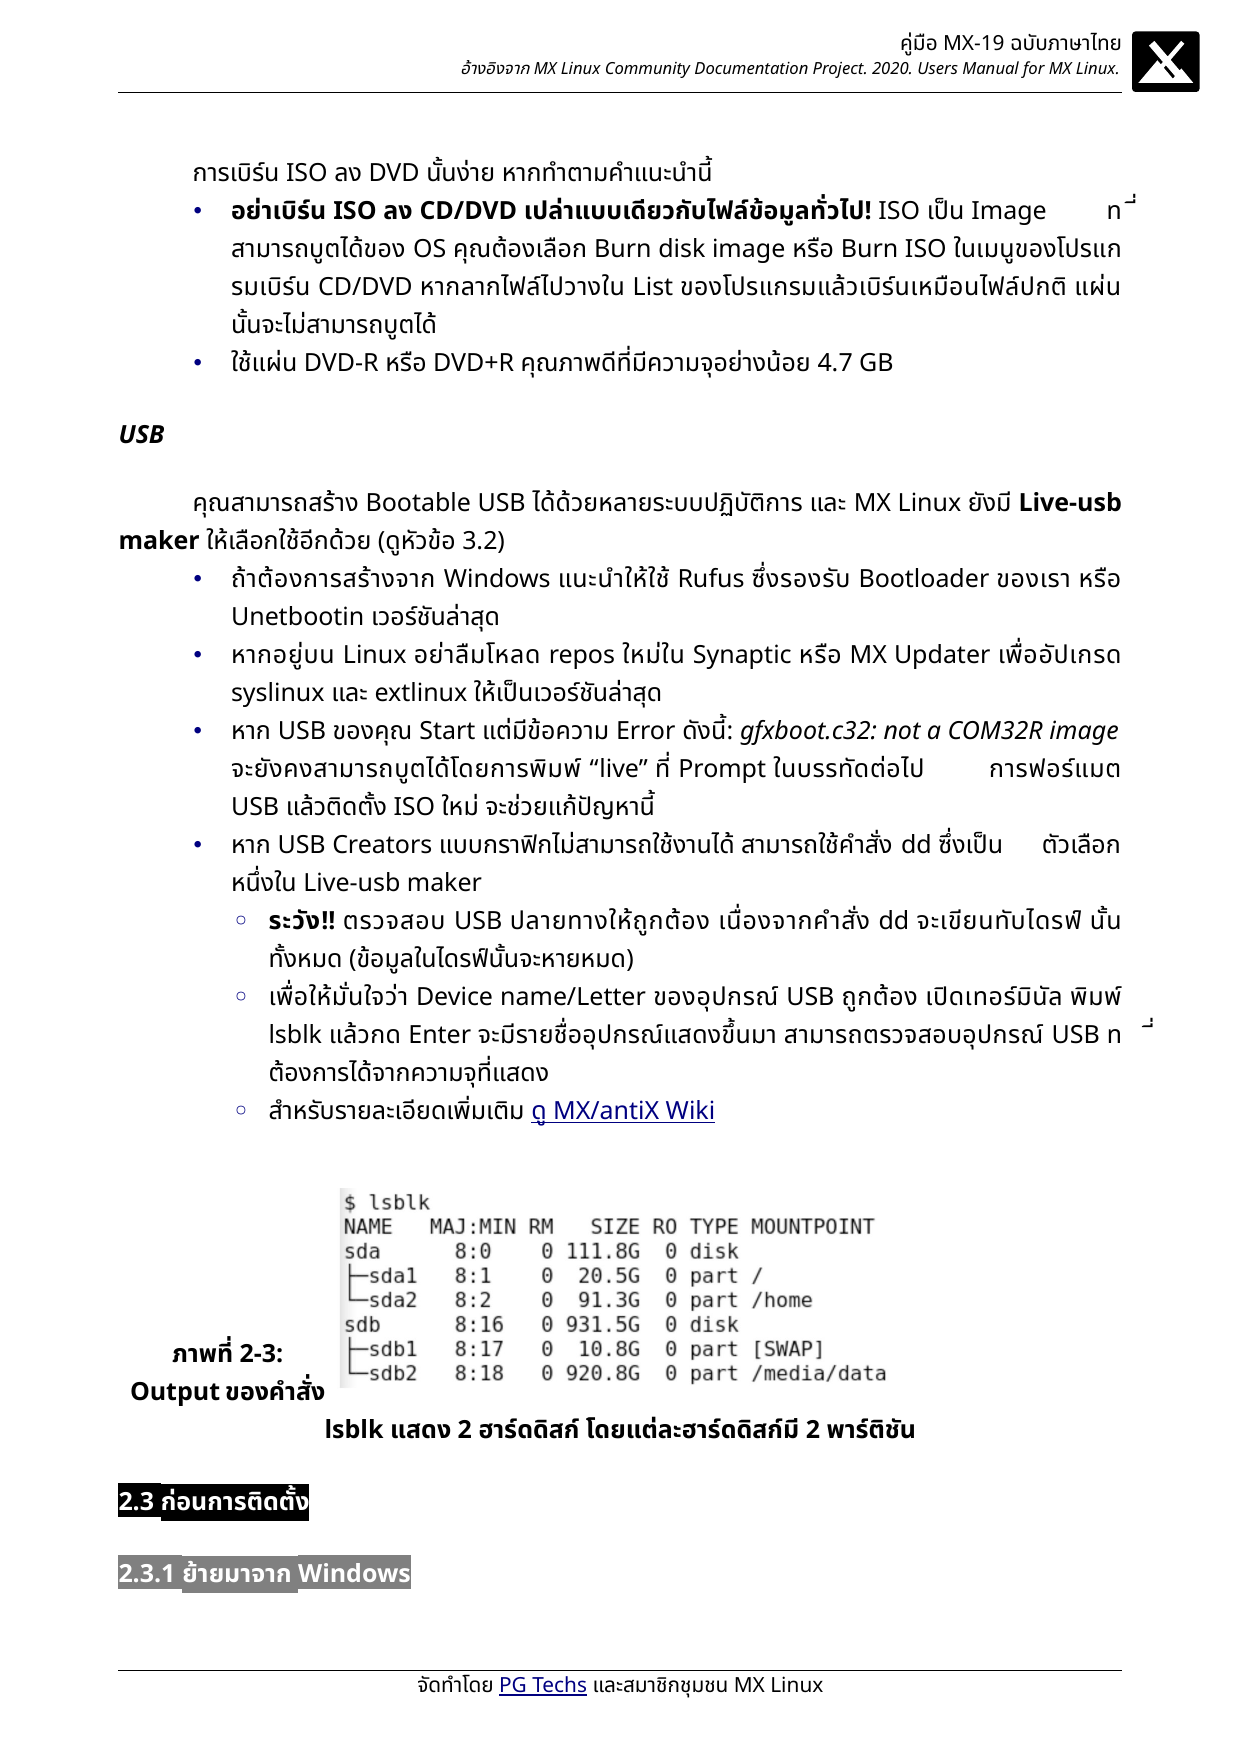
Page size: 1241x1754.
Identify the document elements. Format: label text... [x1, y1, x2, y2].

list เพื่อให้มั่นใจว่า Device name/Letter ของอุปกรณ์ USB ถูกต้อง เปิดเทอร์มินัล พิมพ์ lsblk แล้วกด Enter จะมีรายชื่ออุปกรณ์แสดงขึ้นมา สามารถตรวจสอบอุปกรณ์ USB ที่ต้องการได้จากความจุที่แสดง [231, 979, 1122, 1093]
list ถ้าต้องการสร้างจาก Windows แนะนำให้ใช้ Rufus ซึ่งรองรับ Bootloader ของเรา หรือ Unetbootin เวอร์ชันล่าสุด [193, 561, 1122, 637]
list หาก USB Creators แบบกราฟิกไม่สามารถใช้งานได้ สามารถใช้คำสั่ง dd ซึ่งเป็น ตัวเลือกหนึ่งใน Live-usb maker [193, 827, 1122, 903]
list ใช้แผ่น DVD-R หรือ DVD+R คุณภาพดีที่มีความจุอย่างน้อย 4.7 GB [193, 344, 1122, 382]
text ภาพที่ 2-3: Outputของคำสั่ง lsblk แสดง 2 ฮาร์ดดิสก์ โดยแต่ละฮาร์ดดิสก์มี 2 พาร์ติชัน [118, 1335, 1122, 1449]
list สำหรับรายละเอียดเพิ่มเติม ดู MX/antiX Wiki [231, 1093, 1122, 1131]
text การเบิร์น ISO ลง DVD นั้นง่าย หากทำตามคำแนะนำนี้ [118, 154, 1122, 193]
list ระวัง!! ตรวจสอบ USB ปลายทางให้ถูกต้อง เนื่องจากคำสั่ง dd จะเขียนทับไดรฟ์ นั้นทั้งหมด (ข้อมูลในไดรฟ์นั้นจะหายหมด) [231, 903, 1122, 979]
text 2.3.1 ย้ายมาจาก Windows [118, 1555, 1122, 1593]
text 2.3 ก่อนการติดตั้ง [118, 1483, 1122, 1521]
list หาก USB ของคุณ Start แต่มีข้อความ Error ดังนี้: gfxboot.c32: not a COM32R image จะยังคงสามารถบูตได้โดยการพิมพ์ “live” ที่ Prompt ในบรรทัดต่อไป การฟอร์แมต USB แล้วติดตั้ง ISO ใหม่ จะช่วยแก้ปัญหานี้ [193, 713, 1122, 827]
text คุณสามารถสร้าง Bootable USB ได้ด้วยหลายระบบปฏิบัติการ และ MX Linux ยังมี Live-usb maker ให้เลือกใช้อีกด้วย (ดูหัวข้อ 3.2) [118, 485, 1122, 561]
list อย่าเบิร์น ISO ลง CD/DVD เปล่าแบบเดียวกับไฟล์ข้อมูลทั่วไป! ISO เป็น Image ที่สามารถบูตได้ของ OS คุณต้องเลือก Burn disk image หรือ Burn ISO ในเมนูของโปรแกรมเบิร์น CD/DVD หากลากไฟล์ไปวางใน List ของโปรแกรมแล้วเบิร์นเหมือนไฟล์ปกติ แผ่นนั้นจะไม่สามารถบูตได้ [193, 193, 1122, 344]
text USB [118, 417, 1122, 451]
list หากอยู่บน Linux อย่าลืมโหลด repos ใหม่ใน Synaptic หรือ MX Updater เพื่ออัปเกรด syslinux และ extlinux ให้เป็นเวอร์ชันล่าสุด [193, 637, 1122, 713]
picture [336, 1188, 904, 1389]
